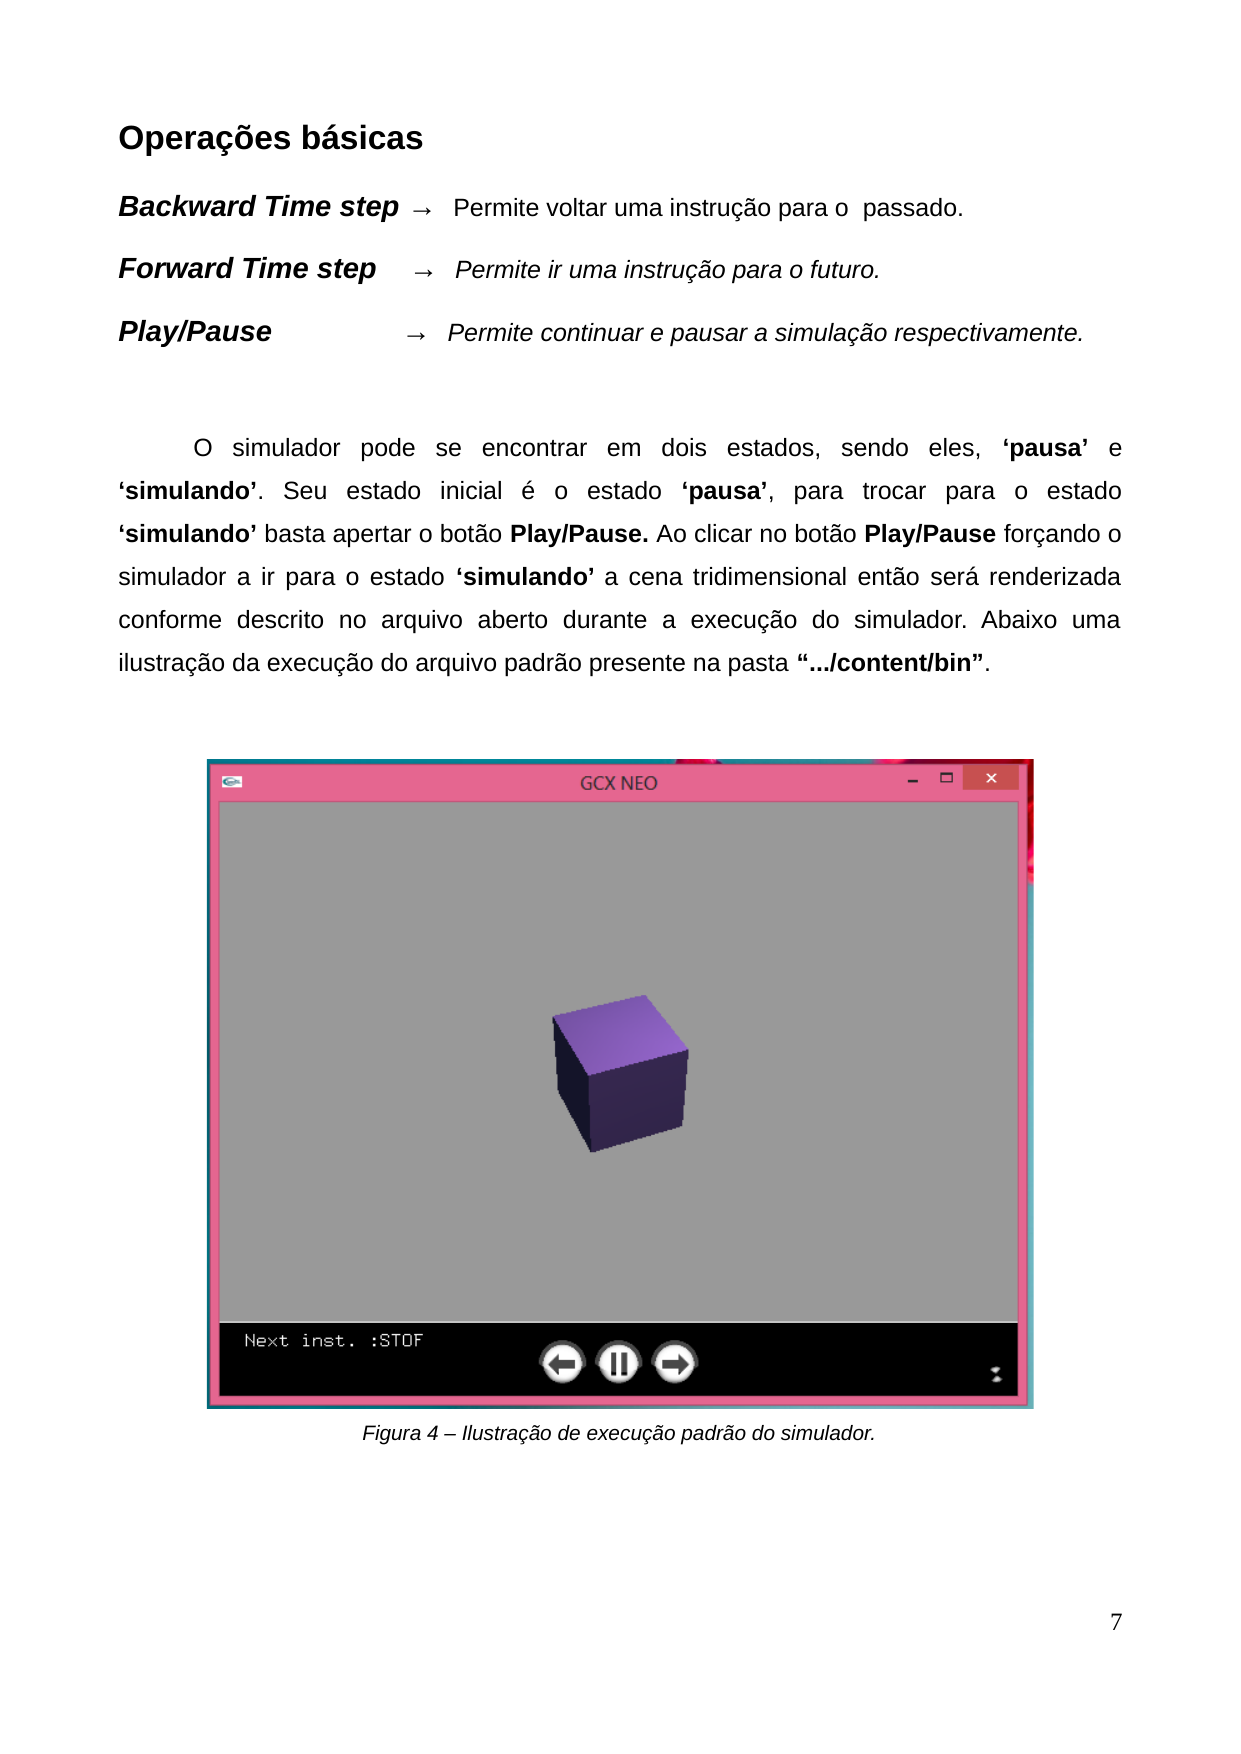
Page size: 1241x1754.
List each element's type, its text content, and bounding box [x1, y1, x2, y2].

text Figura 4 – Ilustração de execução padrão do simulador. [118, 759, 1122, 1445]
subtitle Operações básicas [118, 118, 1122, 157]
text Play/Pause → Permite continuar e pausar a simulação respectivamente. [118, 314, 1122, 348]
text Backward Time step → Permite voltar uma instrução para o passado. [118, 188, 1122, 222]
text O simulador pode se encontrar em dois estados, sendo eles, ‘pausa’ e ‘simulando’. Seu estado inicial é o estado ‘pausa’, para trocar para o estado ‘simulando’ basta apertar o botão Play/Pause. Ao clicar no botão Play/Pause forçando o simulador a ir para o estado ‘simulando’ a cena tridimensional então será renderizada conforme descrito no arquivo aberto durante a execução do simulador. Abaixo uma ilustração da execução do arquivo padrão presente na pasta “.../content/bin”. [118, 433, 1122, 677]
text Forward Time step → Permite ir uma instrução para o futuro. [118, 251, 1122, 285]
